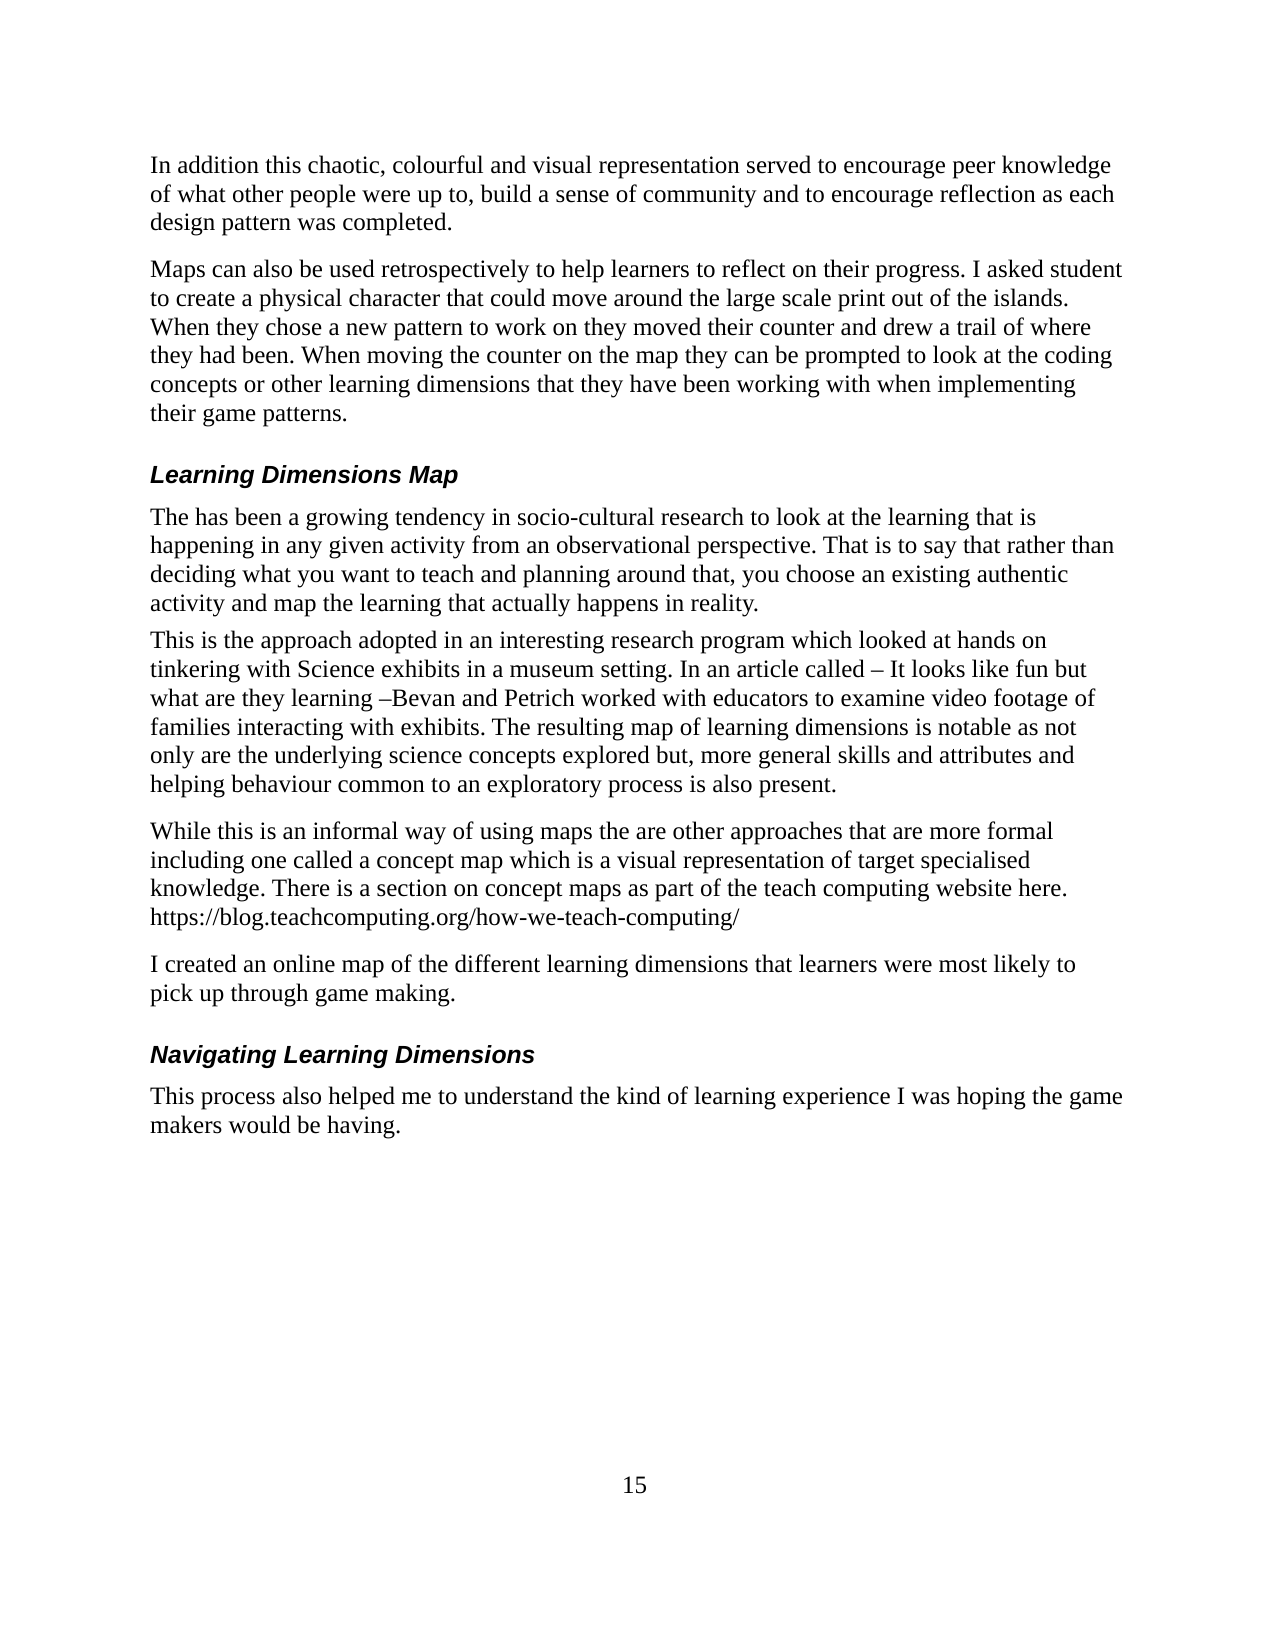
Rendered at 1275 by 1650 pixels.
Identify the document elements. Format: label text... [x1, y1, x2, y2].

subtitle Navigating Learning Dimensions [150, 1040, 1125, 1069]
text While this is an informal way of using maps the are other approaches that are more formal including one called a concept map which is a visual representation of target specialised knowledge. There is a section on concept maps as part of the teach computing website here. https://blog.teachcomputing.org/how-we-teach-computing/ [150, 816, 1125, 931]
text This process also helped me to understand the kind of learning experience I was hoping the game makers would be having. [150, 1081, 1125, 1139]
subtitle Learning Dimensions Map [150, 461, 1125, 489]
text I created an online map of the different learning dimensions that learners were most likely to pick up through game making. [150, 949, 1125, 1006]
text In addition this chaotic, colourful and visual representation served to encourage peer knowledge of what other people were up to, build a sense of community and to encourage reflection as each design pattern was completed. [150, 150, 1125, 236]
text Maps can also be used retrospectively to help learners to reflect on their progress. I asked student to create a physical character that could move around the large scale print out of the islands. When they chose a new pattern to work on they moved their counter and drew a trail of where they had been. When moving the counter on the map they can be prompted to look at the coding concepts or other learning dimensions that they have been working with when implementing their game patterns. [150, 254, 1125, 427]
text This is the approach adopted in an interesting research program which looked at hands on tinkering with Science exhibits in a museum setting. In an article called – It looks like fun but what are they learning –Bevan and Petrich worked with educators to examine video footage of families interacting with exhibits. The resulting map of learning dimensions is notable as not only are the underlying science concepts explored but, more general skills and attributes and helping behaviour common to an exploratory process is also present. [150, 626, 1125, 798]
text The has been a growing tendency in socio-cultural research to look at the learning that is happening in any given activity from an observational perspective. That is to say that rather than deciding what you want to teach and planning around that, you choose an existing authentic activity and map the learning that actually happens in reality. [150, 502, 1125, 617]
